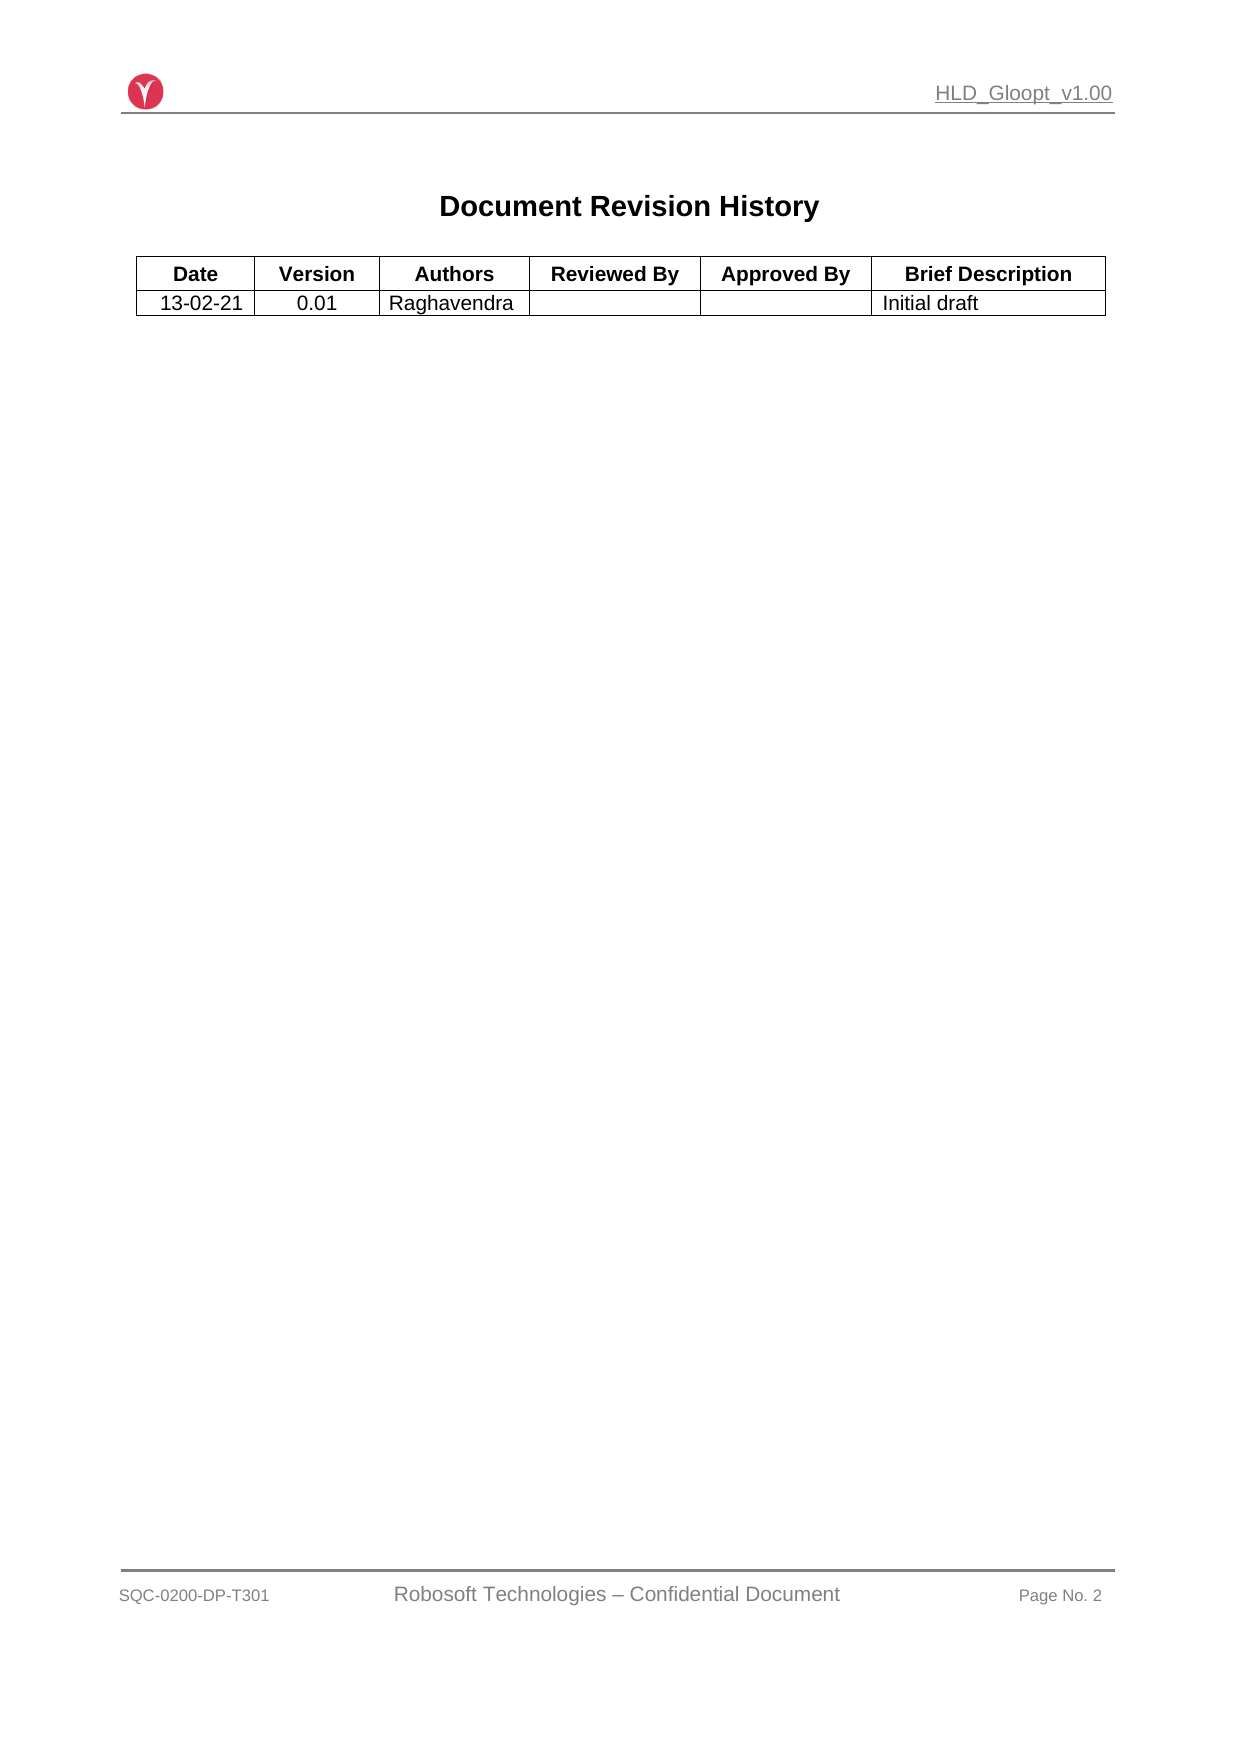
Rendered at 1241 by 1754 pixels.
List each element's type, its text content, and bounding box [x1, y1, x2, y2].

table_cell 0.01 [255, 291, 379, 315]
table_cell Raghavendra [380, 291, 529, 315]
table_cell [530, 291, 700, 315]
table_header Date [137, 257, 254, 290]
text Document Revision History [137, 189, 1122, 222]
table_cell 13-02-21 [137, 291, 254, 315]
picture [127, 73, 164, 110]
table_header Version [255, 257, 379, 290]
table_cell [701, 291, 871, 315]
table_header Authors [380, 257, 529, 290]
table_header Reviewed By [530, 257, 700, 290]
table_header Brief Description [872, 257, 1105, 290]
table_cell Initial draft [872, 291, 1105, 315]
table_header Approved By [701, 257, 871, 290]
